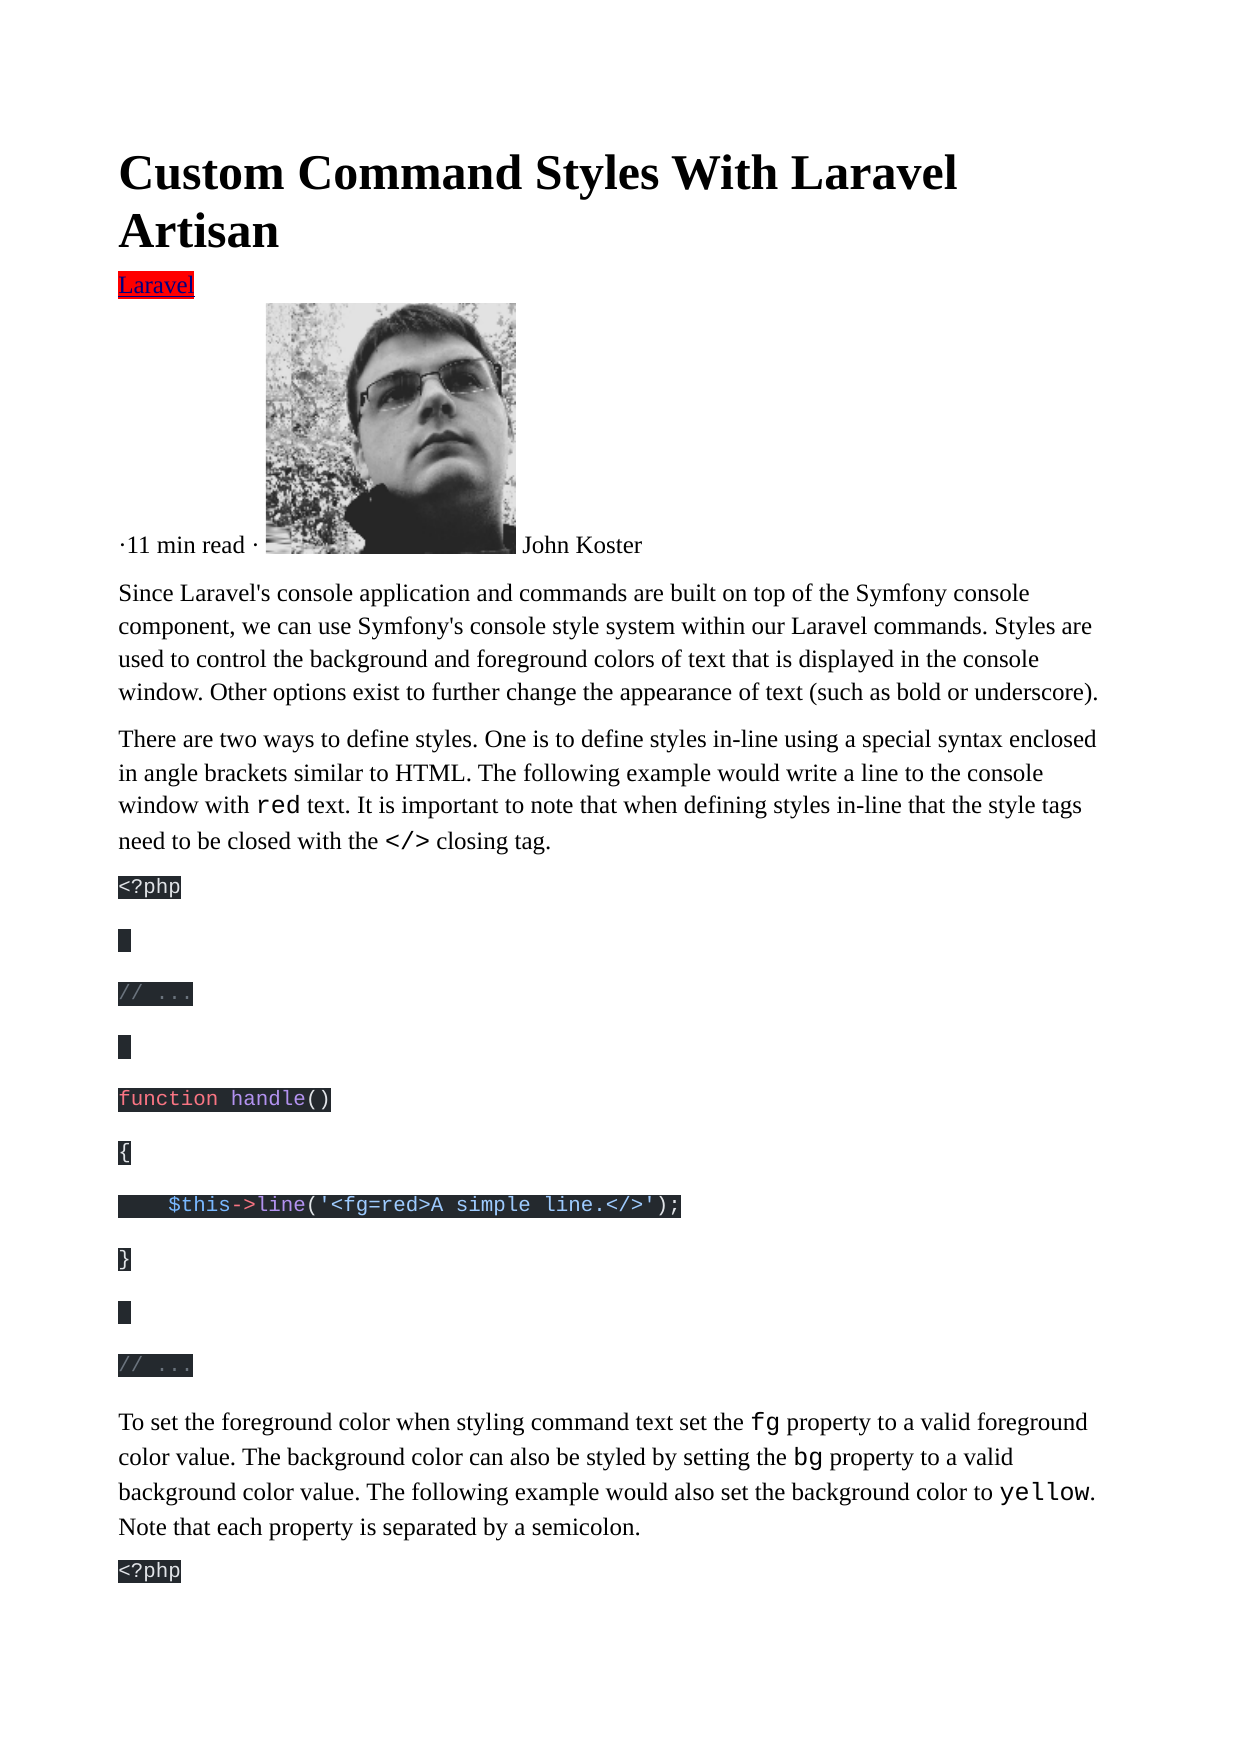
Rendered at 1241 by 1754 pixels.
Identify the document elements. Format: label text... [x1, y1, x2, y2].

text } [118, 1248, 1122, 1271]
text // ... [118, 982, 1122, 1006]
text <?php [118, 876, 1122, 899]
text // ... [118, 1354, 1122, 1377]
text Laravel [118, 271, 1122, 299]
subtitle Custom Command Styles With Laravel Artisan [118, 143, 1122, 258]
text There are two ways to define styles. One is to define styles in-line using a special syntax enclosed in angle brackets similar to HTML. The following example would write a line to the console window with red text. It is important to note that when defining styles in-line that the style tags need to be closed with the </> closing tag. [118, 724, 1122, 857]
picture [265, 303, 516, 554]
text ·11 min read · John Koster [118, 304, 1122, 559]
text Since Laravel's console application and commands are built on top of the Symfony console component, we can use Symfony's console style system within our Laravel commands. Styles are used to control the background and foreground colors of text that is displayed in the console window. Other options exist to further change the appearance of text (such as bold or underscore). [118, 578, 1122, 706]
text function handle() [118, 1088, 1122, 1112]
text { [118, 1141, 1122, 1165]
text <?php [118, 1560, 1122, 1583]
text To set the foreground color when styling command text set the fg property to a valid foreground color value. The background color can also be styled by setting the bg property to a valid background color value. The following example would also set the background color to yellow. Note that each property is separated by a semicolon. [118, 1407, 1122, 1541]
text $this->line('<fg=red>A simple line.</>'); [118, 1194, 1122, 1218]
